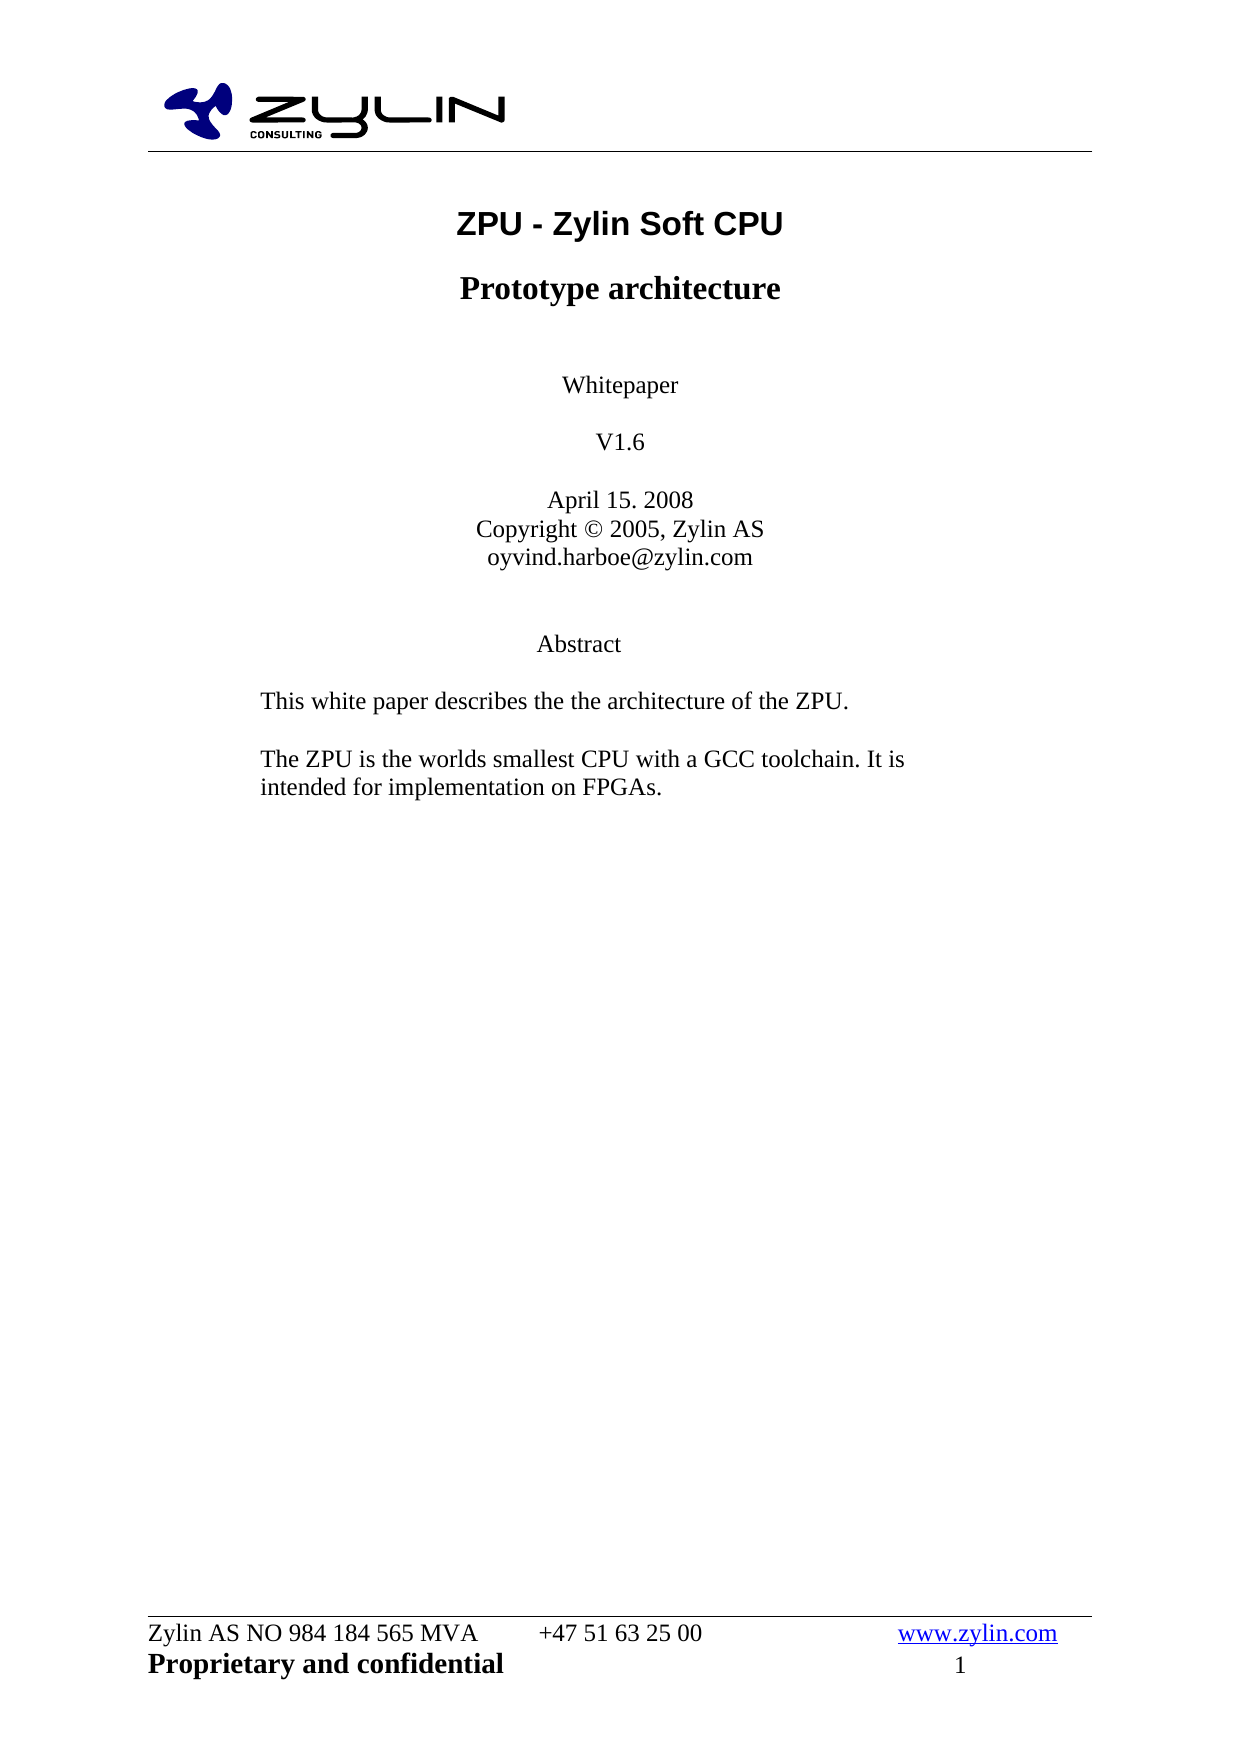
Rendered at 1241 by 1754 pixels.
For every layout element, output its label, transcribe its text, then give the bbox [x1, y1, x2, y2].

subtitle ZPU - Zylin Soft CPU [148, 204, 1092, 243]
text Prototype architecture [148, 268, 1092, 306]
text V1.6 [148, 427, 1092, 456]
text The ZPU is the worlds smallest CPU with a GCC toolchain. It is intended for implementation on FPGAs. [260, 744, 972, 801]
text This white paper describes the the architecture of the ZPU. [260, 686, 972, 715]
text Whitepaper [148, 370, 1092, 399]
text oyvind.harboe@zylin.com [148, 542, 1092, 600]
text Copyright  2005, Zylin AS [148, 514, 1092, 542]
text Abstract [148, 629, 860, 657]
text April 15. 2008 [148, 485, 1092, 514]
